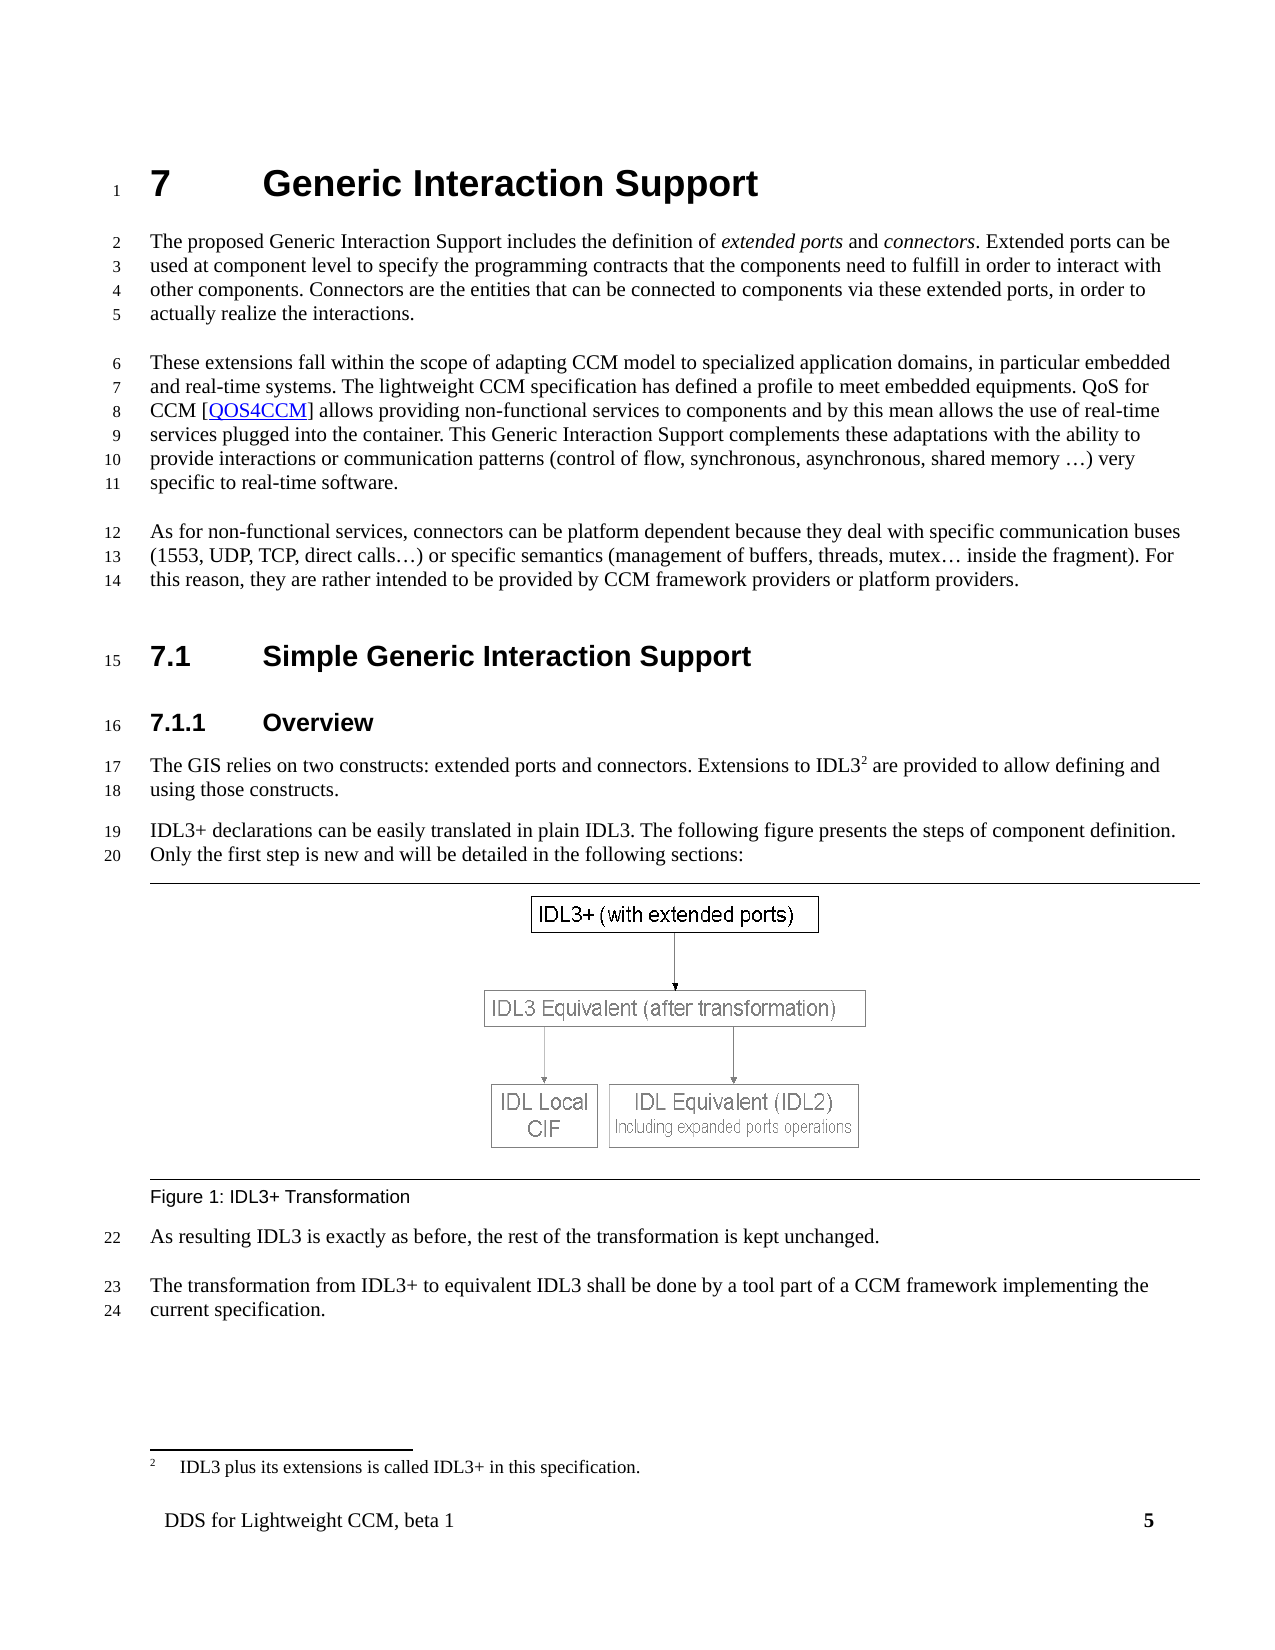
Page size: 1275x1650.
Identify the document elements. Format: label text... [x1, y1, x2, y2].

text The transformation from IDL3+ to equivalent IDL3 shall be done by a tool part of a CCM framework implementing the current specification. [150, 1273, 1200, 1321]
subtitle Overview [150, 707, 1200, 736]
text As for non-functional services, connectors can be platform dependent because they deal with specific communication buses (1553, UDP, TCP, direct calls…) or specific semantics (management of buffers, threads, mutex… inside the fragment). For this reason, they are rather intended to be provided by CCM framework providers or platform providers. [150, 519, 1200, 591]
text The GIS relies on two constructs: extended ports and connectors. Extensions to IDL3 are provided to allow defining and using those constructs. [150, 753, 1200, 801]
text These extensions fall within the scope of adapting CCM model to specialized application domains, in particular embedded and real-time systems. The lightweight CCM specification has defined a profile to meet embedded equipments. QoS for CCM [QOS4CCM] allows providing non-functional services to components and by this mean allows the use of real-time services plugged into the container. This Generic Interaction Support complements these adaptations with the ability to provide interactions or communication patterns (control of flow, synchronous, asynchronous, shared memory …) very specific to real-time software. [150, 350, 1200, 494]
text IDL3+ declarations can be easily translated in plain IDL3. The following figure presents the steps of component definition. Only the first step is new and will be detailed in the following sections: [150, 818, 1200, 866]
text IDL3 plus its extensions is called IDL3+ in this specification. [150, 1456, 1200, 1477]
subtitle Generic Interaction Support [150, 161, 1200, 204]
text Figure 1: IDL3+ Transformation [150, 1186, 1200, 1208]
subtitle Simple Generic Interaction Support [150, 638, 1200, 672]
text The proposed Generic Interaction Support includes the definition of extended ports and connectors. Extended ports can be used at component level to specify the programming contracts that the components need to fulfill in order to interact with other components. Connectors are the entities that can be connected to components via these extended ports, in order to actually realize the interactions. [150, 229, 1200, 325]
picture [480, 892, 871, 1155]
text As resulting IDL3 is exactly as before, the rest of the transformation is kept unchanged. [150, 1224, 1200, 1248]
